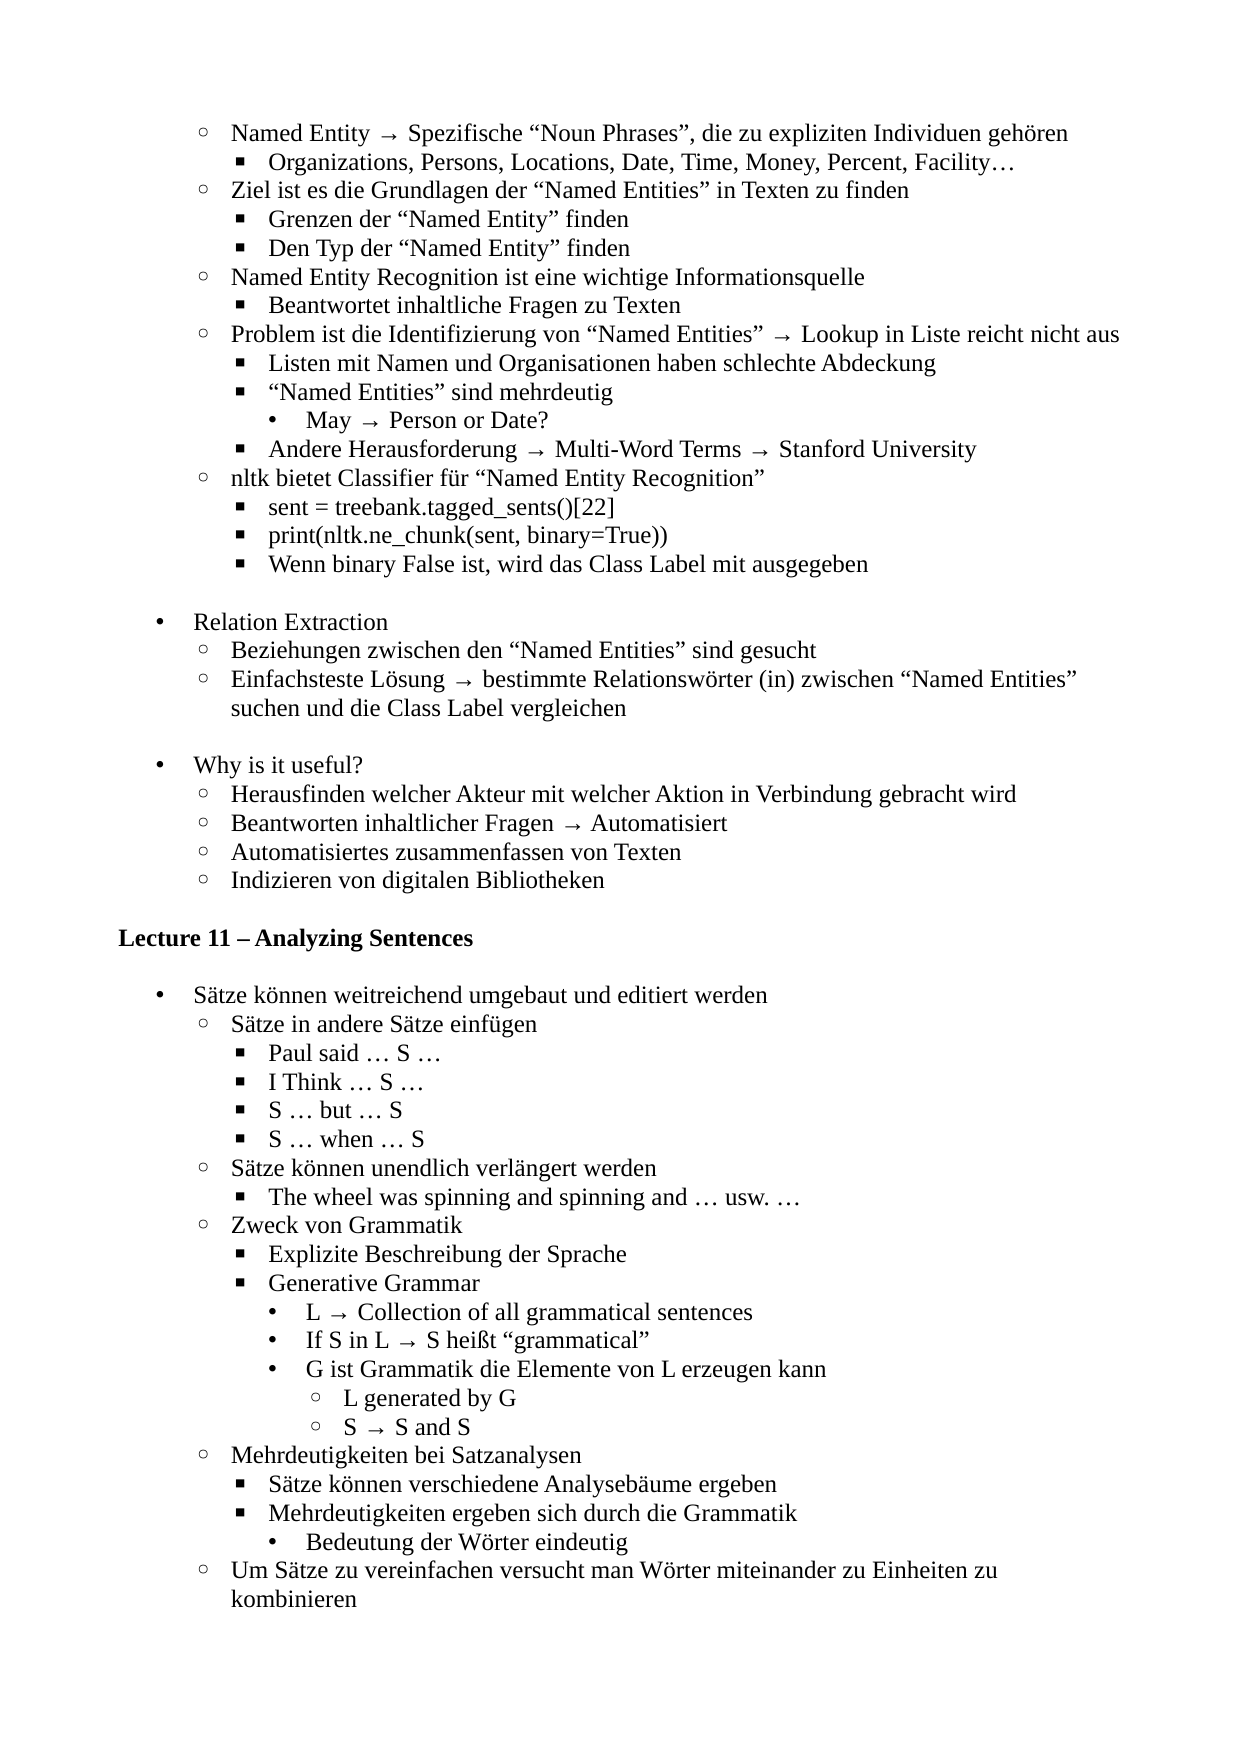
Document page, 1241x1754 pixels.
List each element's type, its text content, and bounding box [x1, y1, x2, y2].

list Sätze können weitreichend umgebaut und editiert werden [156, 981, 1122, 1009]
text Lecture 11 – Analyzing Sentences [118, 923, 1122, 952]
list Listen mit Namen und Organisationen haben schlechte Abdeckung [231, 348, 1122, 377]
list Einfachsteste Lösung → bestimmte Relationswörter (in) zwischen “Named Entities” suchen und die Class Label vergleichen [193, 664, 1122, 722]
list G ist Grammatik die Elemente von L erzeugen kann [268, 1354, 1122, 1383]
list Ziel ist es die Grundlagen der “Named Entities” in Texten zu finden [193, 176, 1122, 204]
list Automatisiertes zusammenfassen von Texten [193, 837, 1122, 866]
list Beziehungen zwischen den “Named Entities” sind gesucht [193, 636, 1122, 664]
list Mehrdeutigkeiten bei Satzanalysen [193, 1441, 1122, 1469]
list S … but … S [231, 1096, 1122, 1124]
list Sätze können verschiedene Analysebäume ergeben [231, 1469, 1122, 1498]
list Indizieren von digitalen Bibliotheken [193, 866, 1122, 894]
list Wenn binary False ist, wird das Class Label mit ausgegeben [231, 549, 1122, 578]
list S … when … S [231, 1124, 1122, 1153]
list Explizite Beschreibung der Sprache [231, 1239, 1122, 1268]
list L → Collection of all grammatical sentences [268, 1297, 1122, 1326]
list nltk bietet Classifier für “Named Entity Recognition” [193, 463, 1122, 492]
list Den Typ der “Named Entity” finden [231, 233, 1122, 262]
list Relation Extraction [156, 607, 1122, 636]
list Herausfinden welcher Akteur mit welcher Aktion in Verbindung gebracht wird [193, 779, 1122, 808]
list Andere Herausforderung → Multi-Word Terms → Stanford University [231, 434, 1122, 463]
list The wheel was spinning and spinning and … usw. … [231, 1182, 1122, 1211]
list Named Entity Recognition ist eine wichtige Informationsquelle [193, 262, 1122, 291]
list S → S and S [306, 1412, 1122, 1441]
list L generated by G [306, 1383, 1122, 1412]
list Mehrdeutigkeiten ergeben sich durch die Grammatik [231, 1498, 1122, 1527]
list “Named Entities” sind mehrdeutig [231, 377, 1122, 406]
list Sätze können unendlich verlängert werden [193, 1153, 1122, 1182]
list Sätze in andere Sätze einfügen [193, 1009, 1122, 1038]
list Bedeutung der Wörter eindeutig [268, 1527, 1122, 1556]
list Generative Grammar [231, 1268, 1122, 1297]
list Organizations, Persons, Locations, Date, Time, Money, Percent, Facility… [231, 147, 1122, 176]
list Why is it useful? [156, 751, 1122, 779]
list May → Person or Date? [268, 406, 1122, 434]
list print(nltk.ne_chunk(sent, binary=True)) [231, 521, 1122, 549]
list Beantworten inhaltlicher Fragen → Automatisiert [193, 808, 1122, 837]
list Grenzen der “Named Entity” finden [231, 204, 1122, 233]
list Zweck von Grammatik [193, 1211, 1122, 1239]
list If S in L → S heißt “grammatical” [268, 1326, 1122, 1354]
list Paul said … S … [231, 1038, 1122, 1067]
list I Think … S … [231, 1067, 1122, 1096]
list Um Sätze zu vereinfachen versucht man Wörter miteinander zu Einheiten zu kombinieren [193, 1556, 1122, 1613]
list Beantwortet inhaltliche Fragen zu Texten [231, 291, 1122, 319]
list sent = treebank.tagged_sents()[22] [231, 492, 1122, 521]
list Problem ist die Identifizierung von “Named Entities” → Lookup in Liste reicht nicht aus [193, 319, 1122, 348]
list Named Entity → Spezifische “Noun Phrases”, die zu expliziten Individuen gehören [193, 118, 1122, 147]
